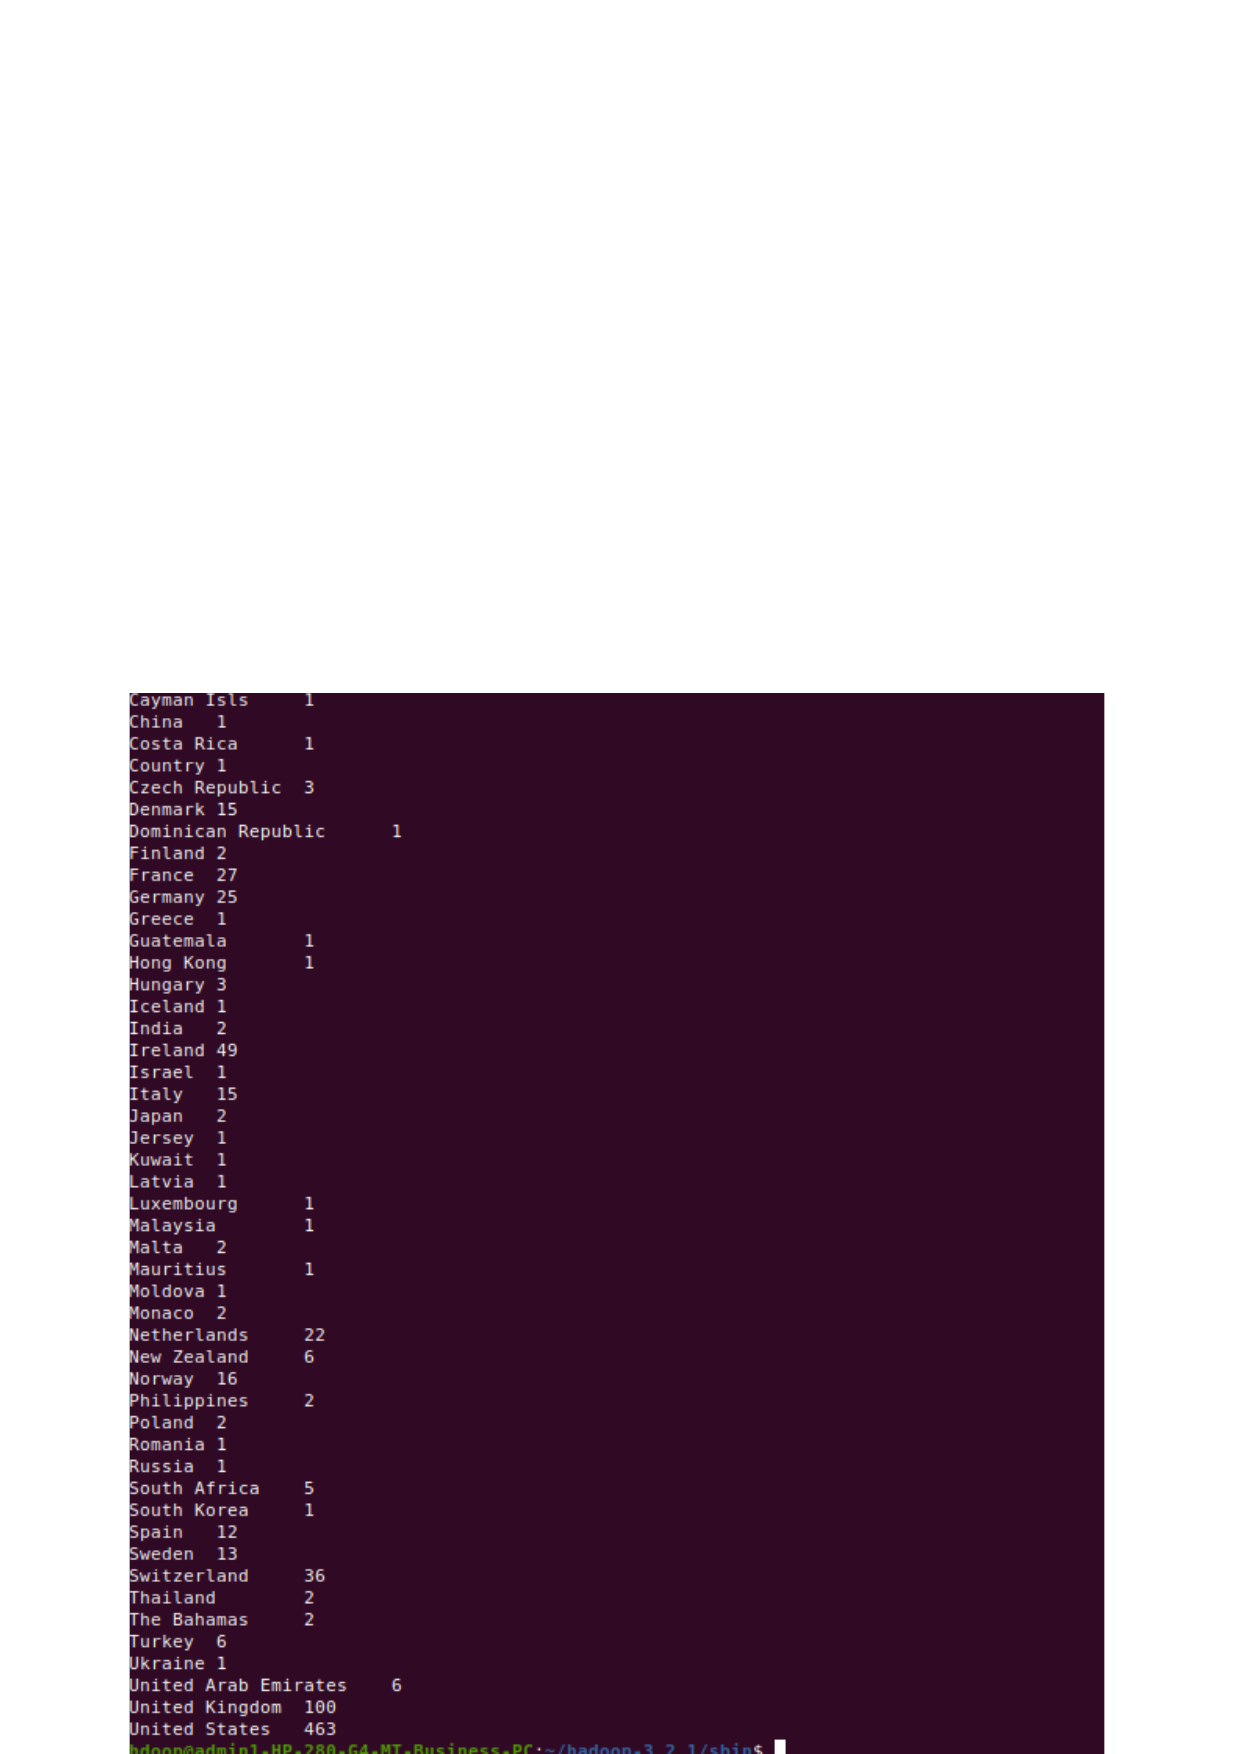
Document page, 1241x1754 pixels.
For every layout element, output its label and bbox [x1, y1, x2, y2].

picture [129, 693, 1105, 1754]
